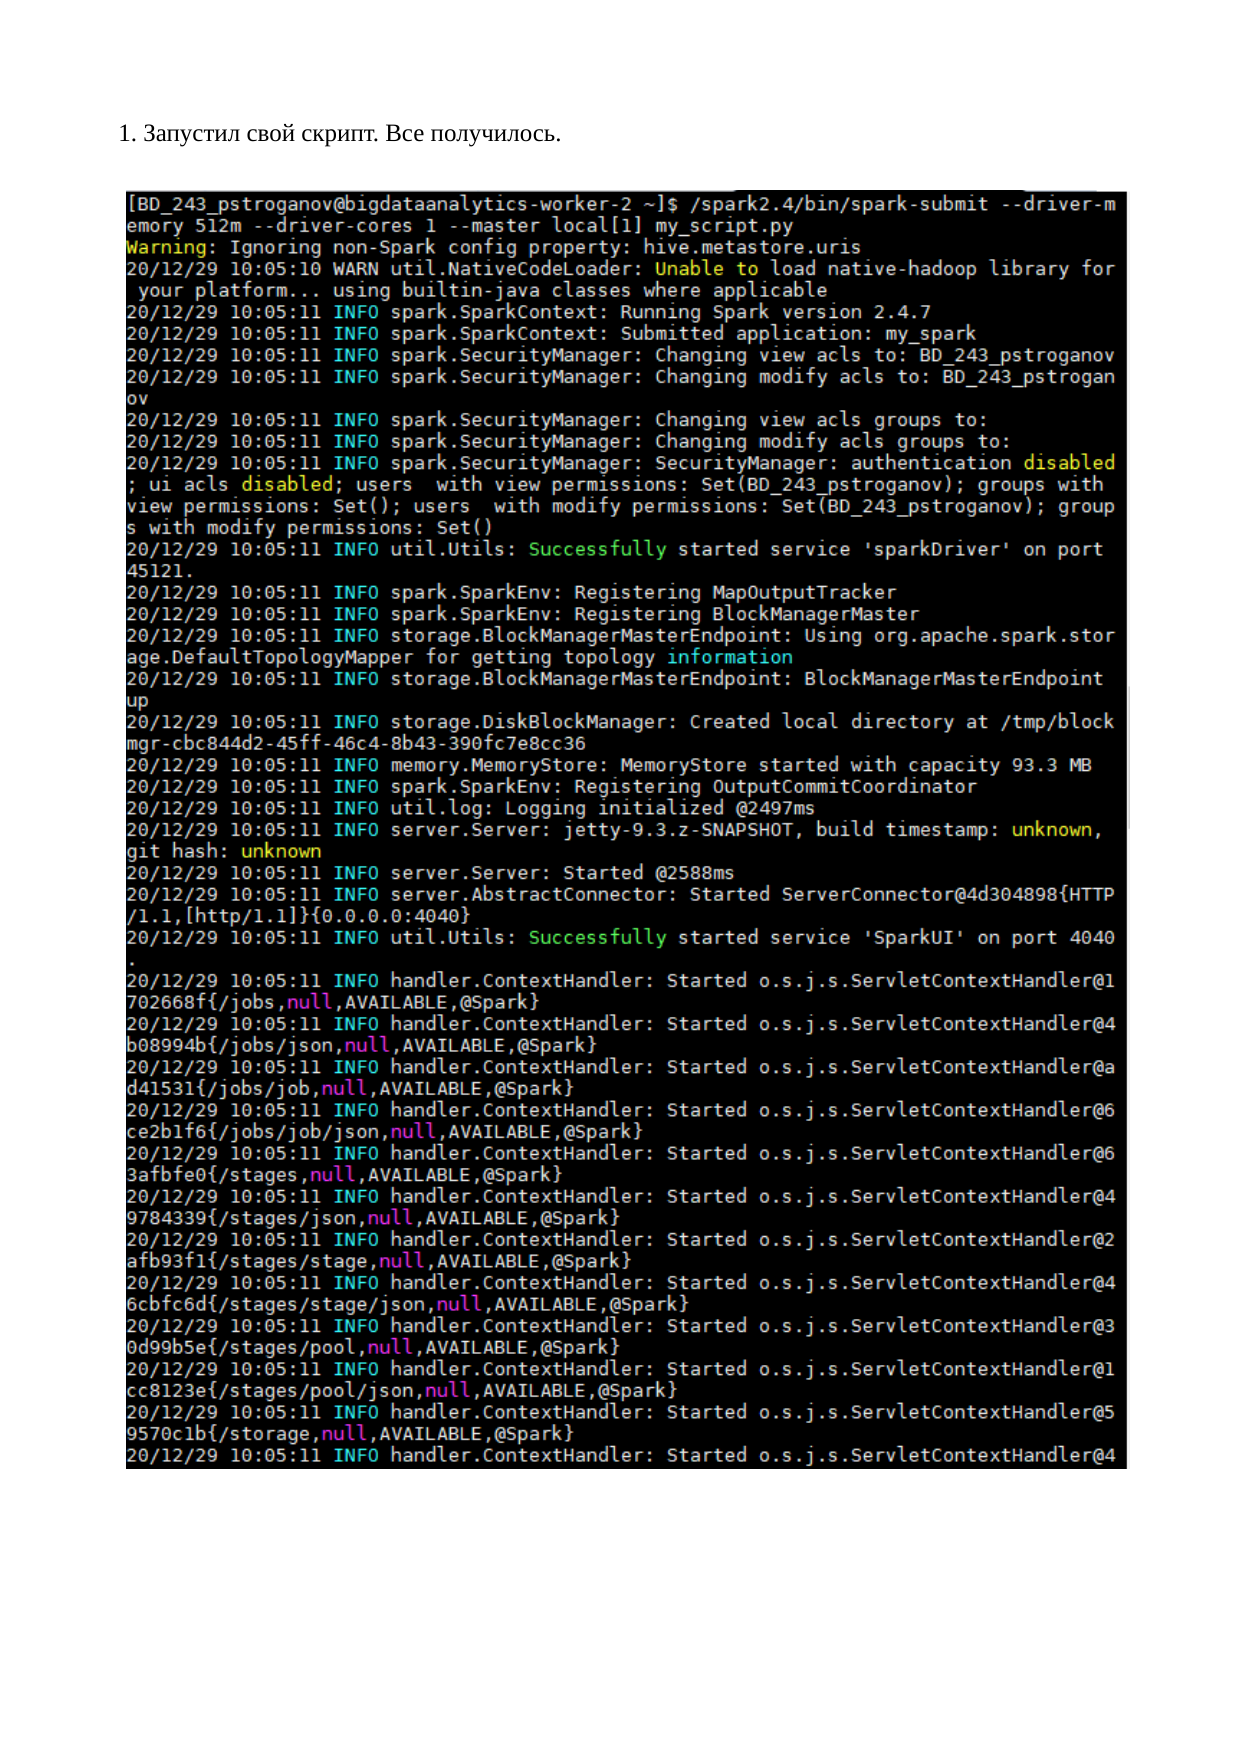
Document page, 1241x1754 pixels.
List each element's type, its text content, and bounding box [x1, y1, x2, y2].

picture [126, 190, 1130, 1469]
text 1. Запустил свой скрипт. Все получилось. [118, 118, 1122, 147]
